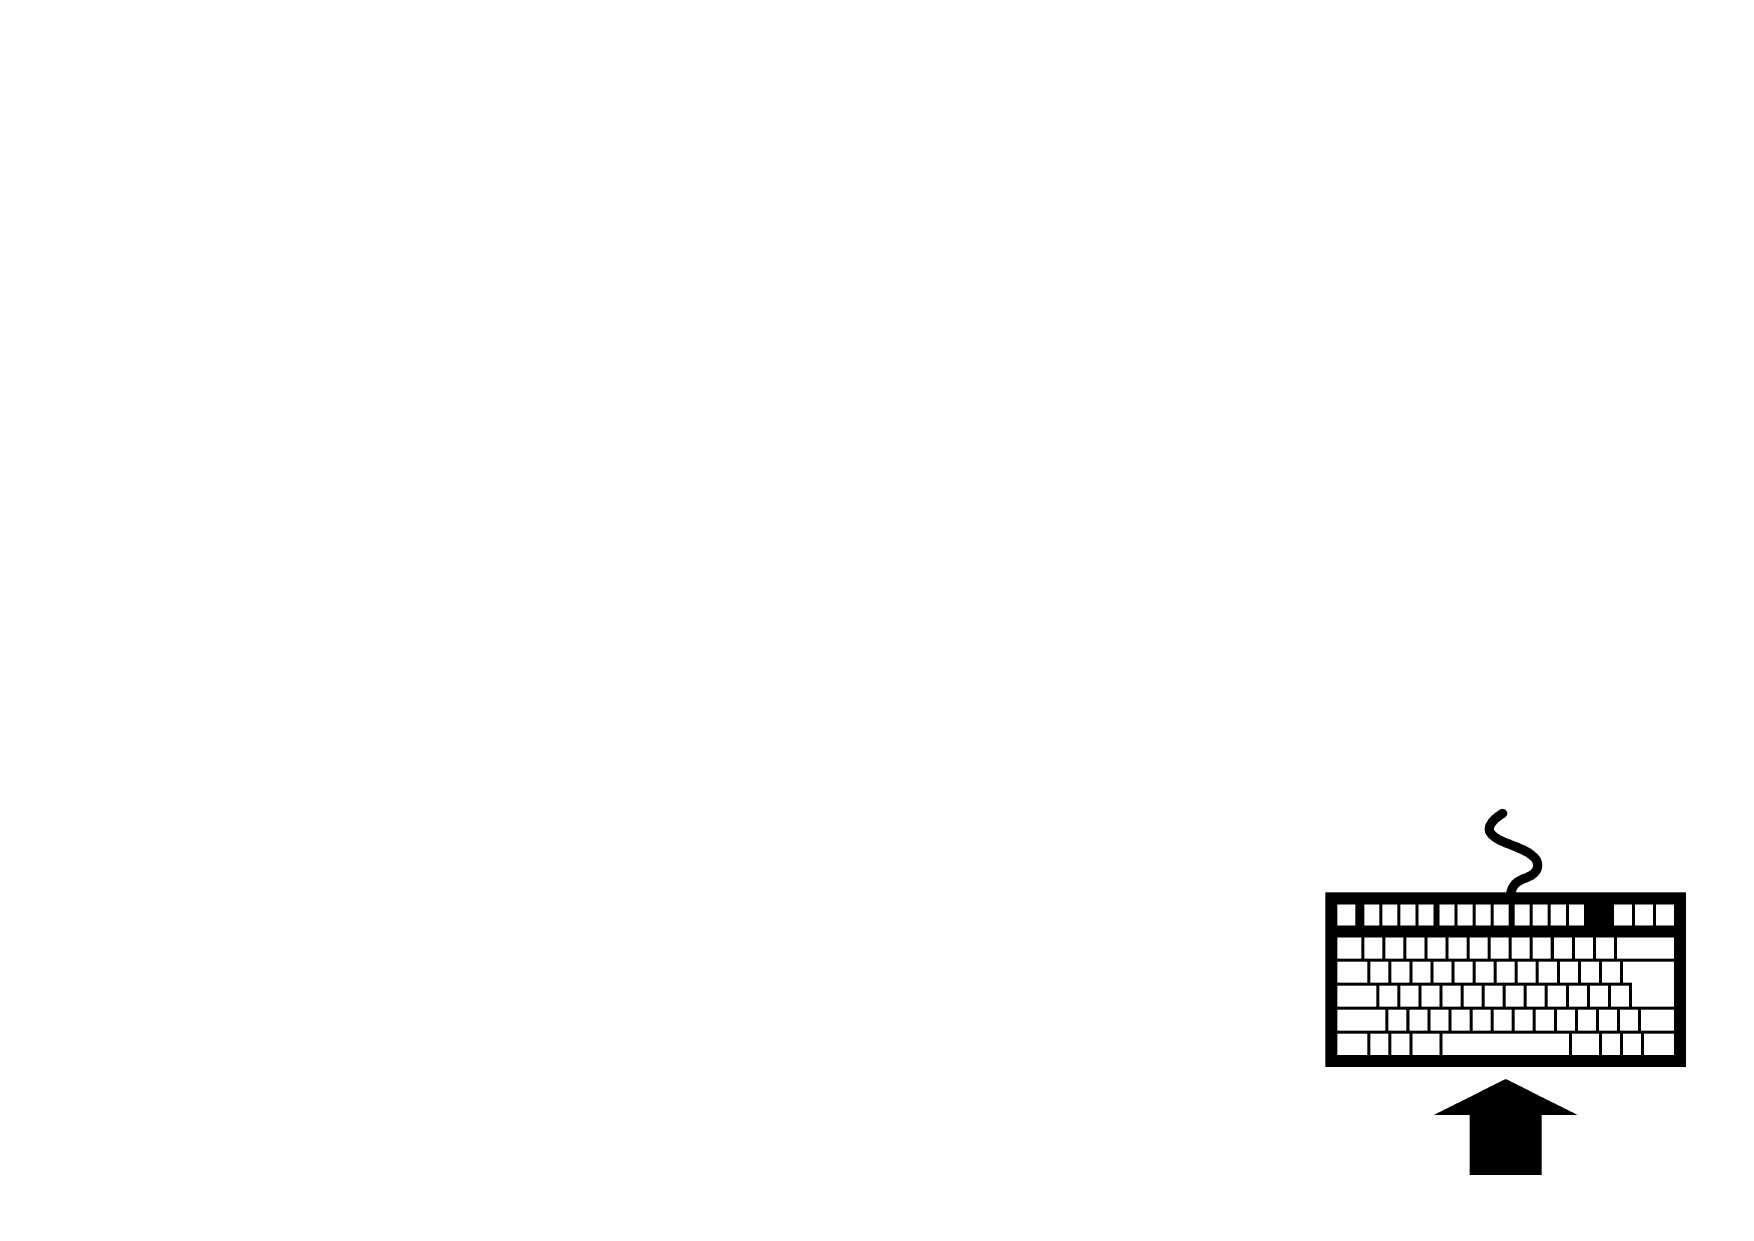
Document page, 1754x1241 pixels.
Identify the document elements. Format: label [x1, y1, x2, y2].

picture [1313, 803, 1698, 1187]
